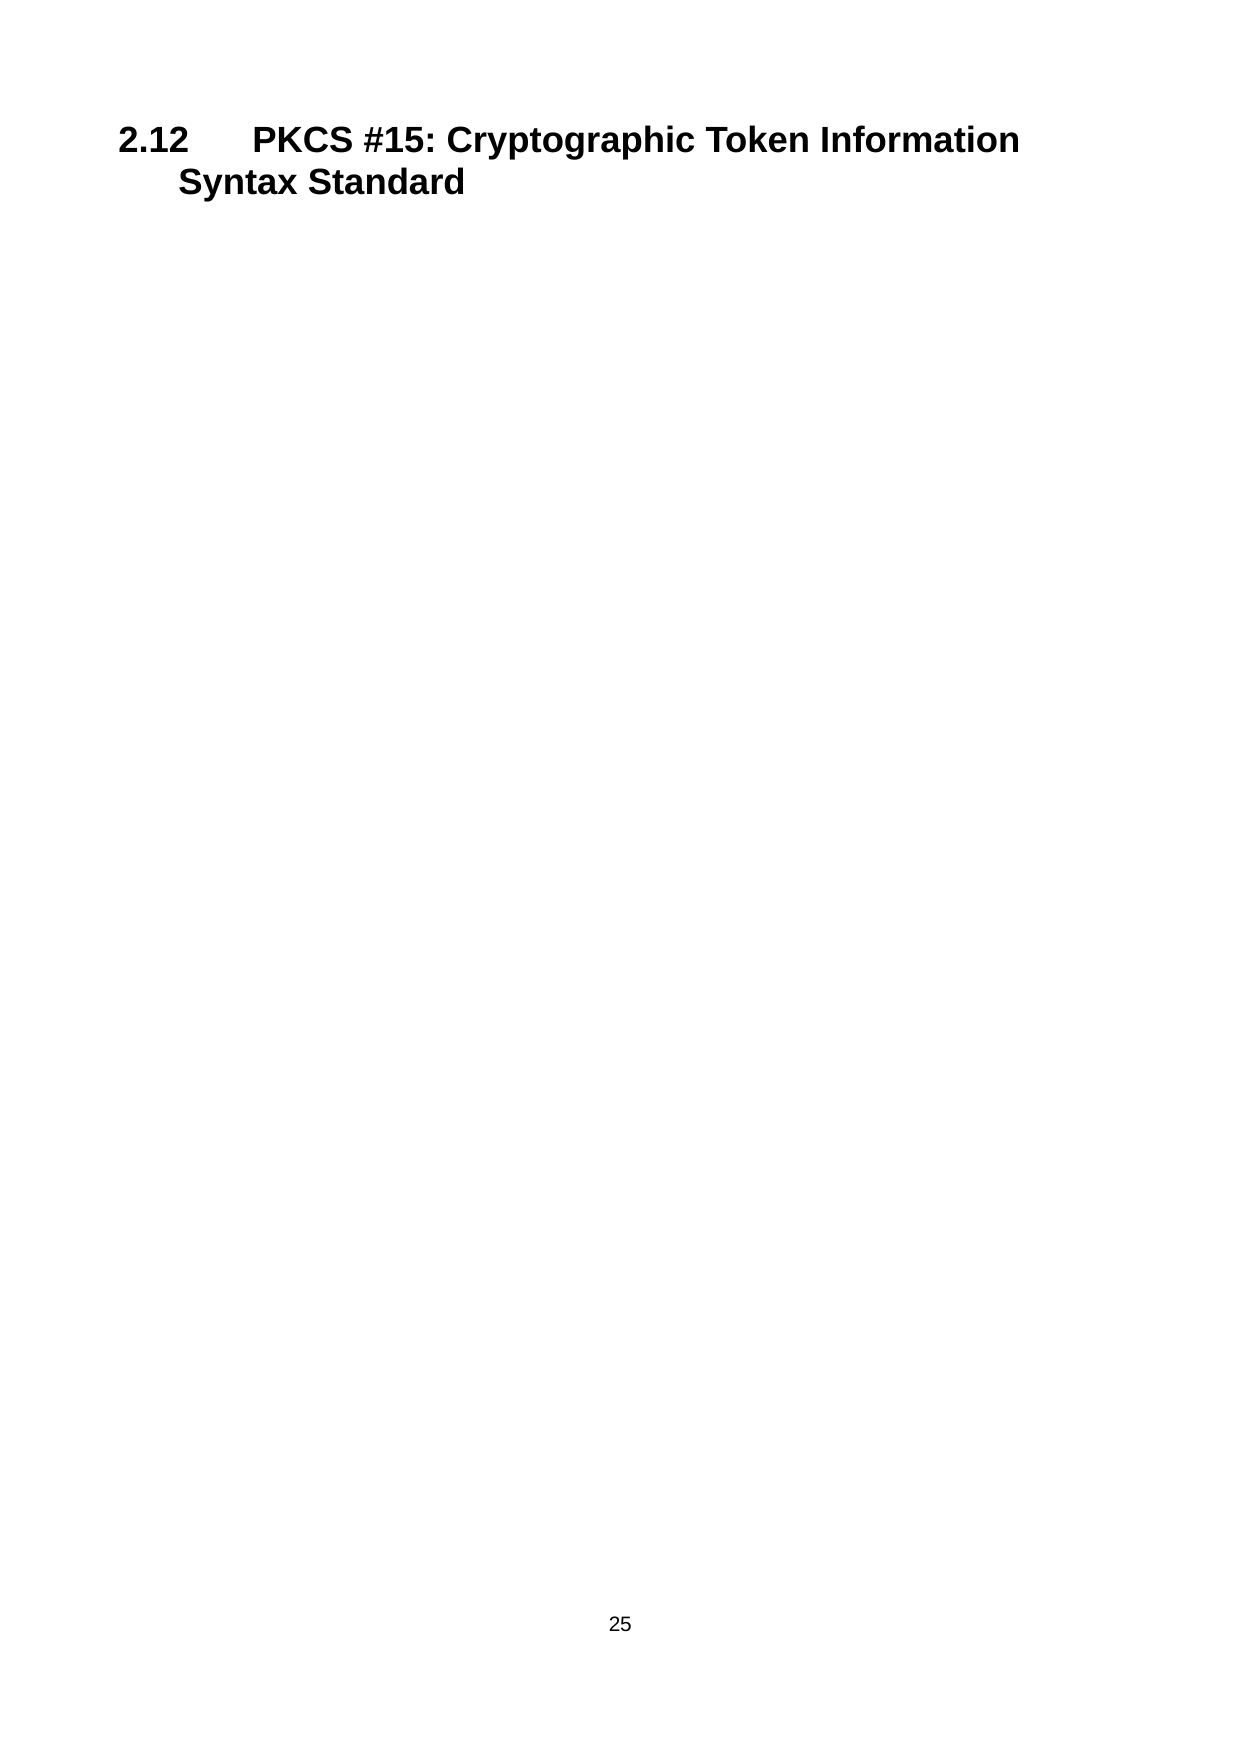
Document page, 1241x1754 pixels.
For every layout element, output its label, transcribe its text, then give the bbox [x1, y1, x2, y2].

subtitle PKCS #15: Cryptographic Token Information Syntax Standard [118, 118, 1122, 202]
